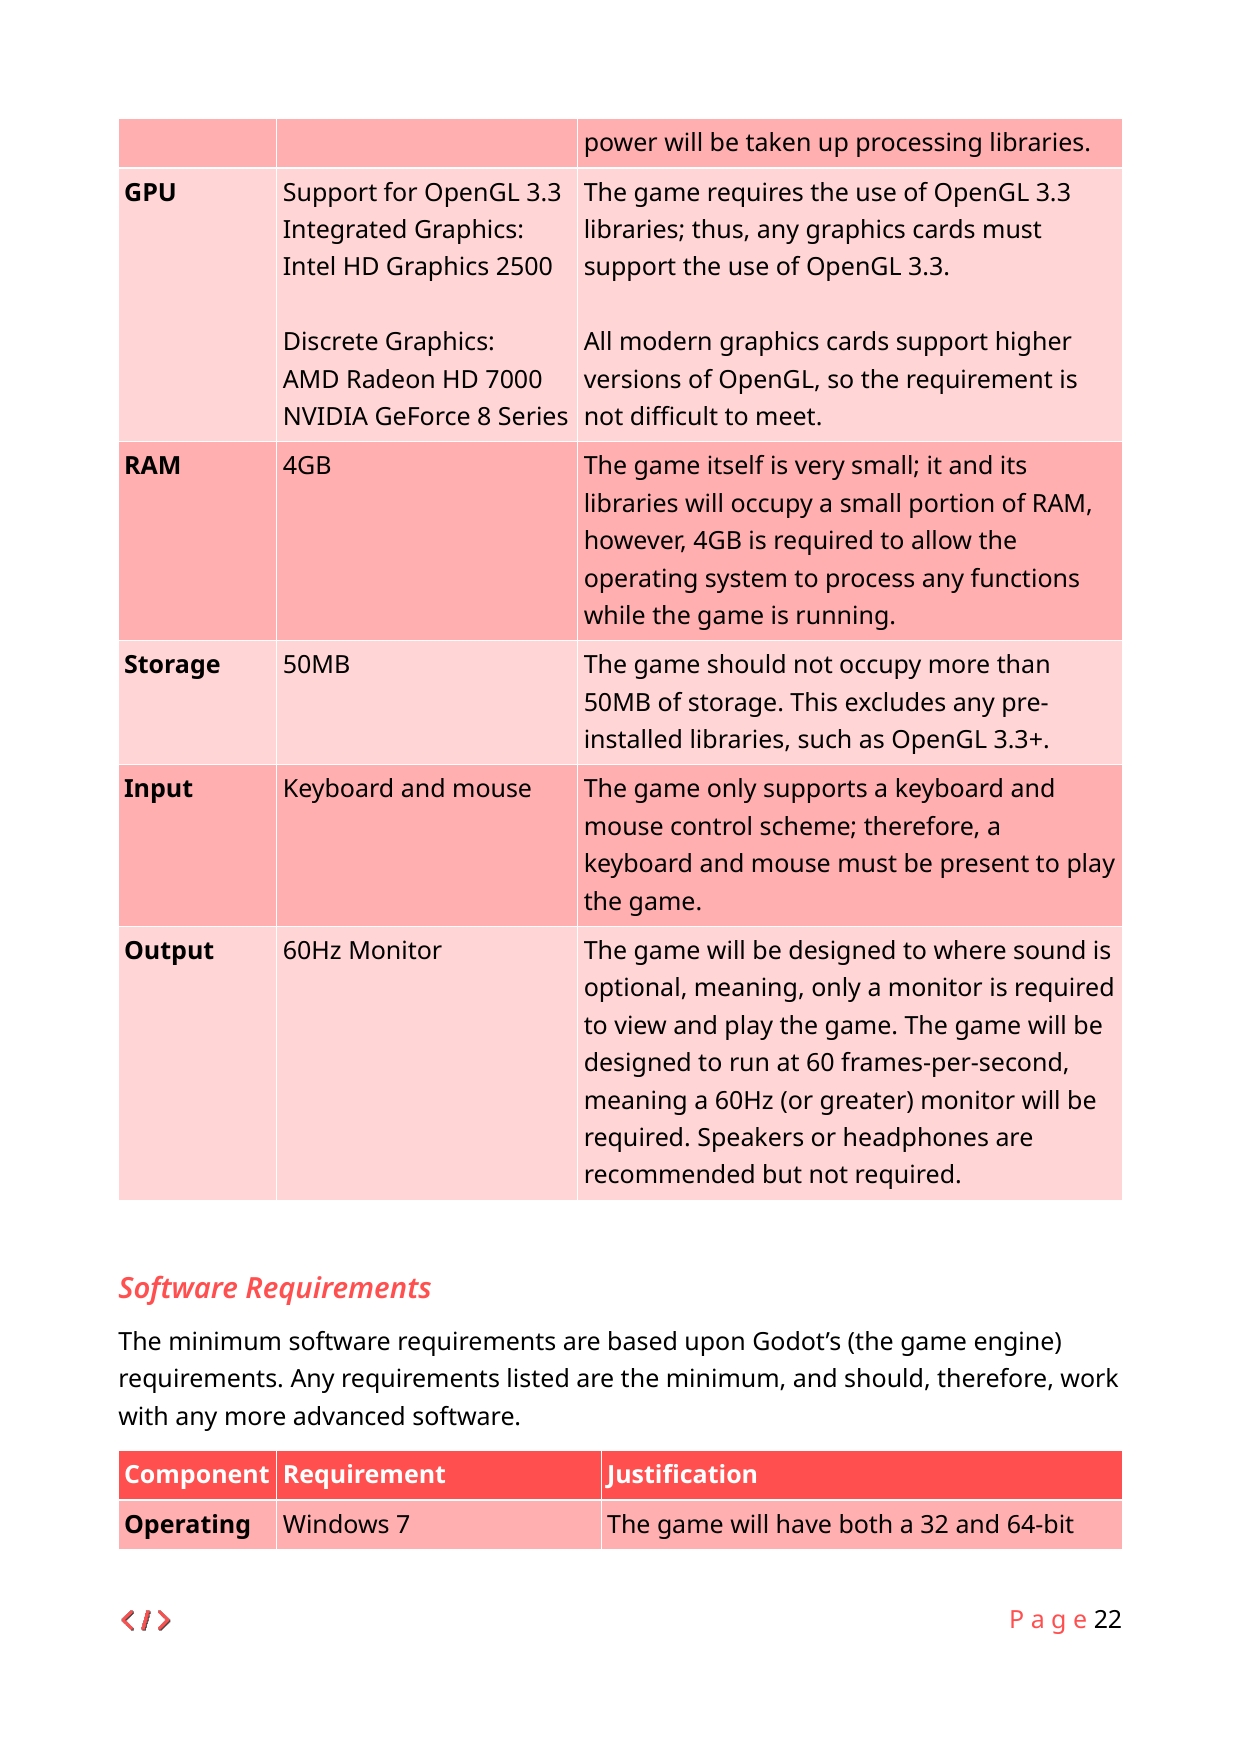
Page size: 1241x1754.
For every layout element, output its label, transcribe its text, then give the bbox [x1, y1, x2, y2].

table_cell The game itself is very small; it and its libraries will occupy a small portion of RAM, however, 4GB is required to allow the operating system to process any functions while the game is running. [578, 442, 1122, 640]
table_cell Input [119, 765, 276, 926]
table_cell 4GB [277, 442, 577, 640]
table_cell Operating [119, 1501, 276, 1549]
table_cell power will be taken up processing libraries. [578, 119, 1122, 167]
table_cell GPU [119, 169, 276, 441]
table_cell Keyboard and mouse [277, 765, 577, 926]
picture [116, 1591, 175, 1649]
table_cell The game will have both a 32 and 64-bit [602, 1501, 1122, 1549]
table_cell RAM [119, 442, 276, 640]
table_cell Output [119, 927, 276, 1200]
table_cell [277, 119, 577, 167]
table_header Justification [602, 1451, 1122, 1499]
table_cell 60Hz Monitor [277, 927, 577, 1200]
table_cell 50MB [277, 641, 577, 764]
table_cell Storage [119, 641, 276, 764]
table_cell The game only supports a keyboard and mouse control scheme; therefore, a keyboard and mouse must be present to play the game. [578, 765, 1122, 926]
table_header Requirement [277, 1451, 601, 1499]
table_cell The game will be designed to where sound is optional, meaning, only a monitor is required to view and play the game. The game will be designed to run at 60 frames-per-second, meaning a 60Hz (or greater) monitor will be required. Speakers or headphones are recommended but not required. [578, 927, 1122, 1200]
table_cell Windows 7 [277, 1501, 601, 1549]
text The minimum software requirements are based upon Godot’s (the game engine) requirements. Any requirements listed are the minimum, and should, therefore, work with any more advanced software. [118, 1323, 1122, 1432]
table_cell The game should not occupy more than 50MB of storage. This excludes any pre-installed libraries, such as OpenGL 3.3+. [578, 641, 1122, 764]
table_cell [119, 119, 276, 167]
table_header Component [119, 1451, 276, 1499]
table_cell Support for OpenGL 3.3 Integrated Graphics: Intel HD Graphics 2500 Discrete Graphics: AMD Radeon HD 7000 NVIDIA GeForce 8 Series [277, 169, 577, 441]
subtitle Software Requirements [118, 1267, 1122, 1307]
table_cell The game requires the use of OpenGL 3.3 libraries; thus, any graphics cards must support the use of OpenGL 3.3. All modern graphics cards support higher versions of OpenGL, so the requirement is not difficult to meet. [578, 169, 1122, 441]
